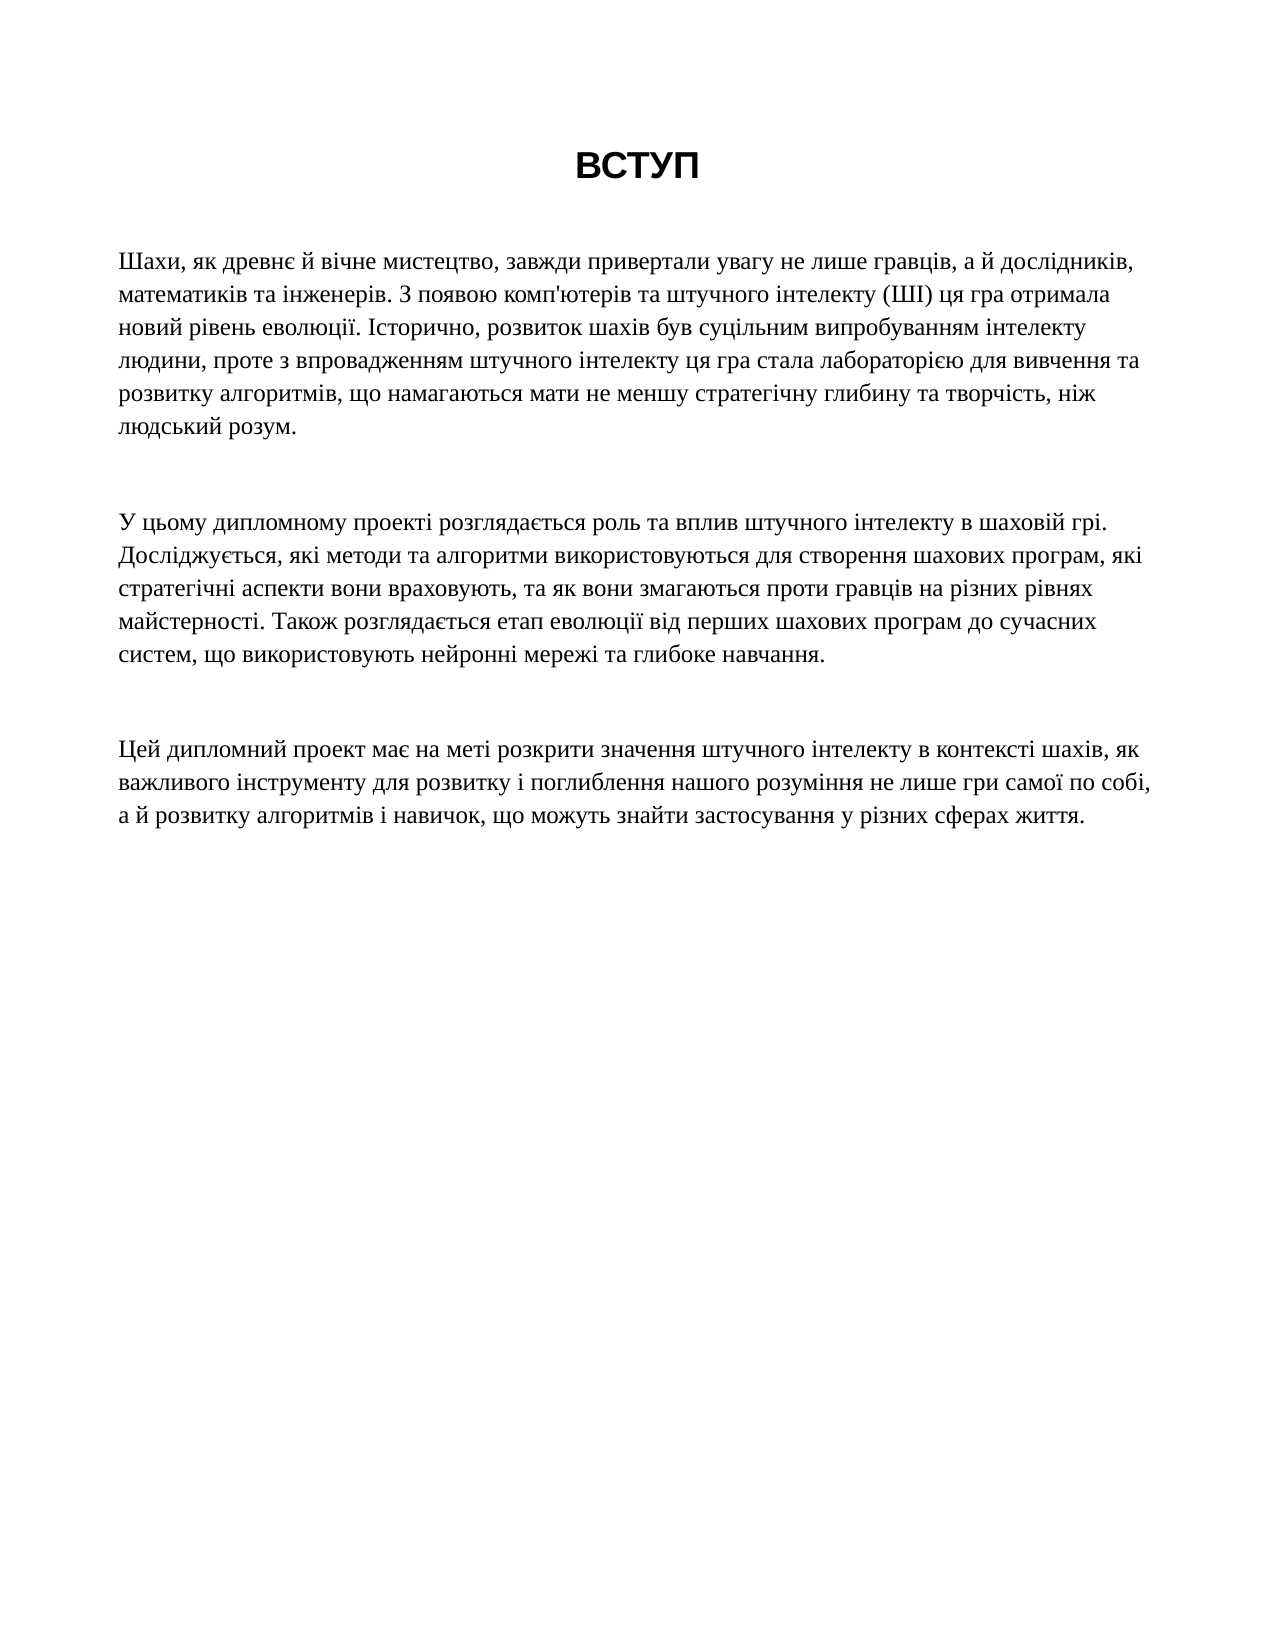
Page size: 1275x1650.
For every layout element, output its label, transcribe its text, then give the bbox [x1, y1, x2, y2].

text У цьому дипломному проекті розглядається роль та вплив штучного інтелекту в шаховій грі. Досліджується, які методи та алгоритми використовуються для створення шахових програм, які стратегічні аспекти вони враховують, та як вони змагаються проти гравців на різних рівнях майстерності. Також розглядається етап еволюції від перших шахових програм до сучасних систем, що використовують нейронні мережі та глибоке навчання. [118, 507, 1157, 667]
text Шахи, як древнє й вічне мистецтво, завжди привертали увагу не лише гравців, а й дослідників, математиків та інженерів. З появою комп'ютерів та штучного інтелекту (ШІ) ця гра отримала новий рівень еволюції. Історично, розвиток шахів був суцільним випробуванням інтелекту людини, проте з впровадженням штучного інтелекту ця гра стала лабораторією для вивчення та розвитку алгоритмів, що намагаються мати не меншу стратегічну глибину та творчість, ніж людський розум. [118, 246, 1157, 440]
text Цей дипломний проект має на меті розкрити значення штучного інтелекту в контексті шахів, як важливого інструменту для розвитку і поглиблення нашого розуміння не лише гри самої по собі, а й розвитку алгоритмів і навичок, що можуть знайти застосування у різних сферах життя. [118, 734, 1157, 829]
subtitle ВСТУП [118, 143, 1157, 186]
